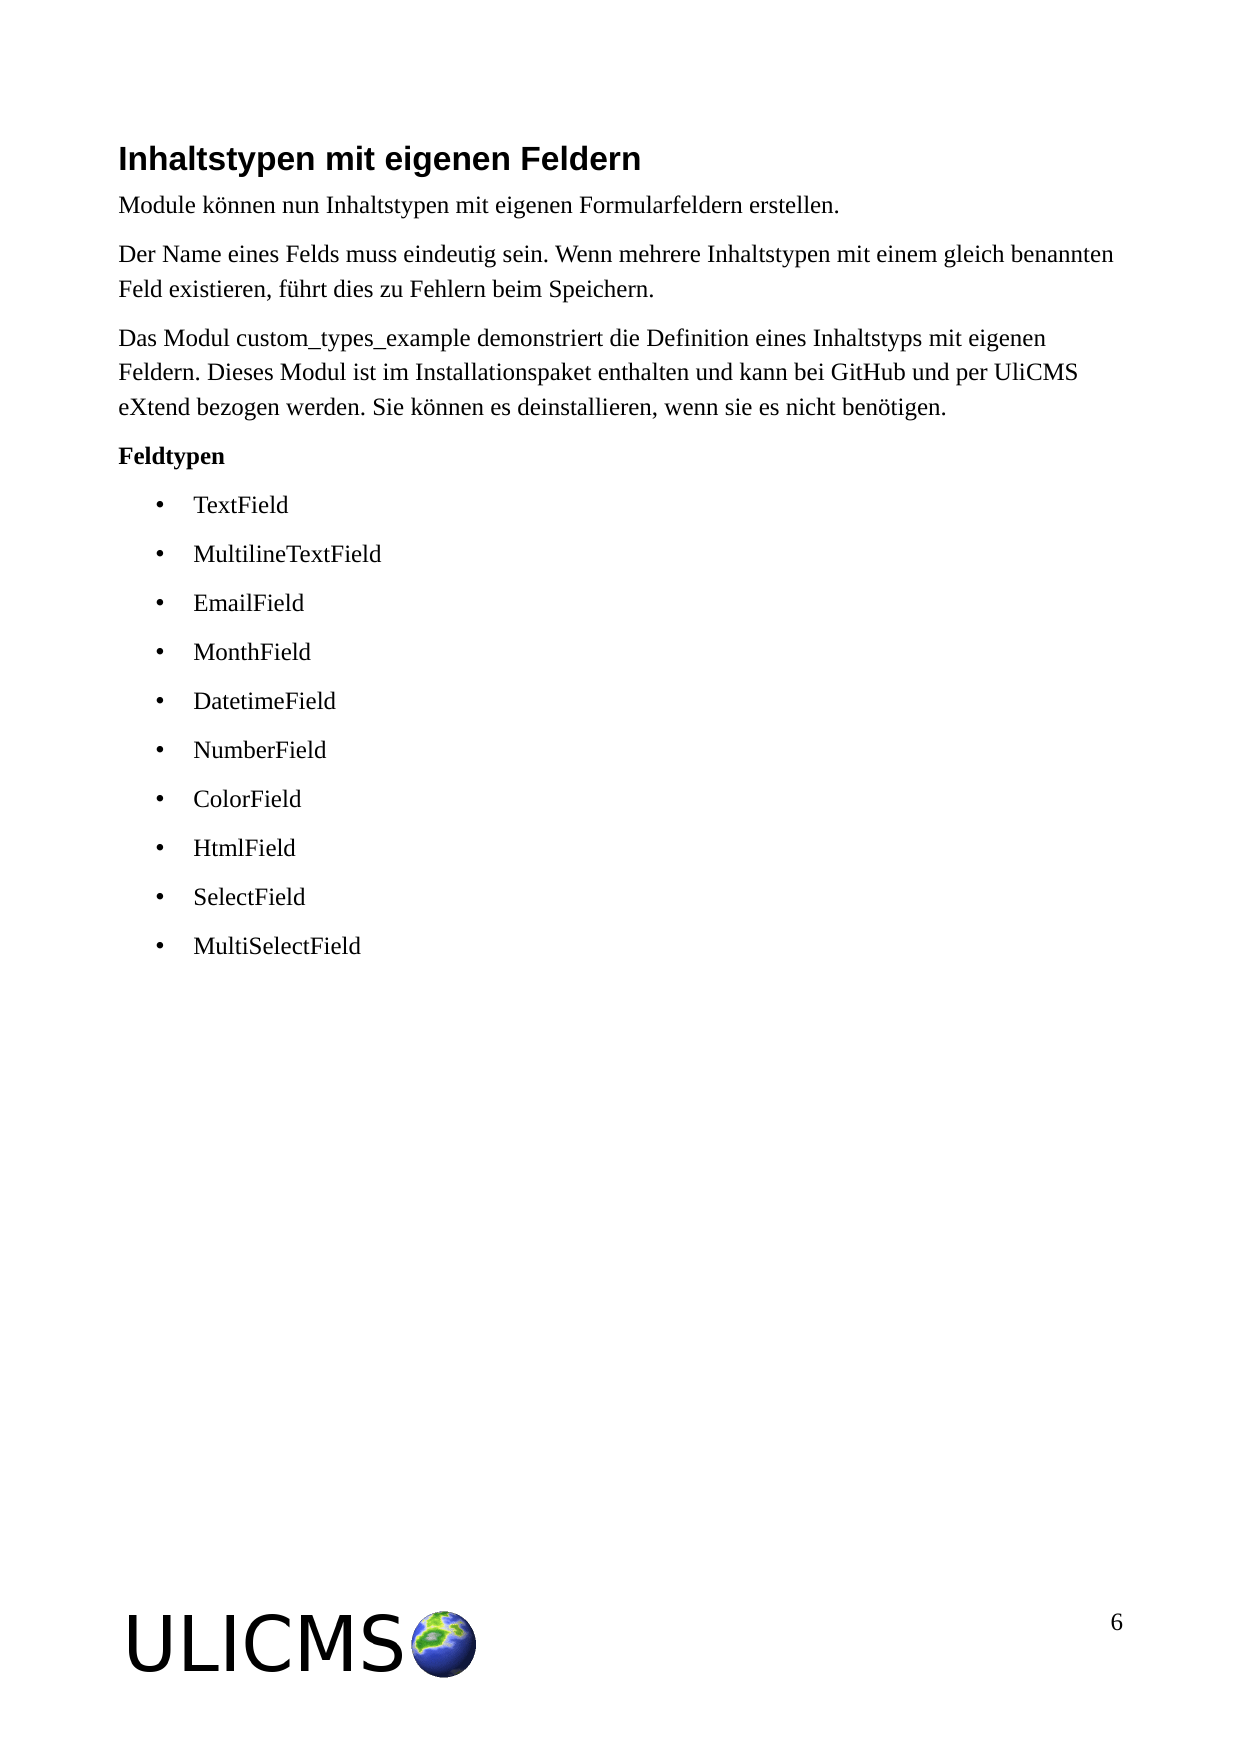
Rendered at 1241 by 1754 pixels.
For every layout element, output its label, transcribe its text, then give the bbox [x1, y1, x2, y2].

text Module können nun Inhaltstypen mit eigenen Formularfeldern erstellen. [118, 190, 1123, 219]
list EmailField [156, 588, 1123, 617]
list HtmlField [156, 833, 1123, 862]
list MultilineTextField [156, 539, 1123, 568]
list DatetimeField [156, 686, 1123, 715]
list TextField [156, 490, 1123, 518]
text Der Name eines Felds muss eindeutig sein. Wenn mehrere Inhaltstypen mit einem gleich benannten Feld existieren, führt dies zu Fehlern beim Speichern. [118, 239, 1123, 302]
text Das Modul custom_types_example demonstriert die Definition eines Inhaltstyps mit eigenen Feldern. Dieses Modul ist im Installationspaket enthalten und kann bei GitHub und per UliCMS eXtend bezogen werden. Sie können es deinstallieren, wenn sie es nicht benötigen. [118, 323, 1123, 420]
subtitle Inhaltstypen mit eigenen Feldern [118, 139, 1123, 178]
list MultiSelectField [156, 931, 1123, 960]
picture [118, 1607, 479, 1681]
text Feldtypen [118, 441, 1123, 469]
list ColorField [156, 784, 1123, 813]
list NumberField [156, 735, 1123, 764]
list SelectField [156, 882, 1123, 911]
list MonthField [156, 637, 1123, 666]
